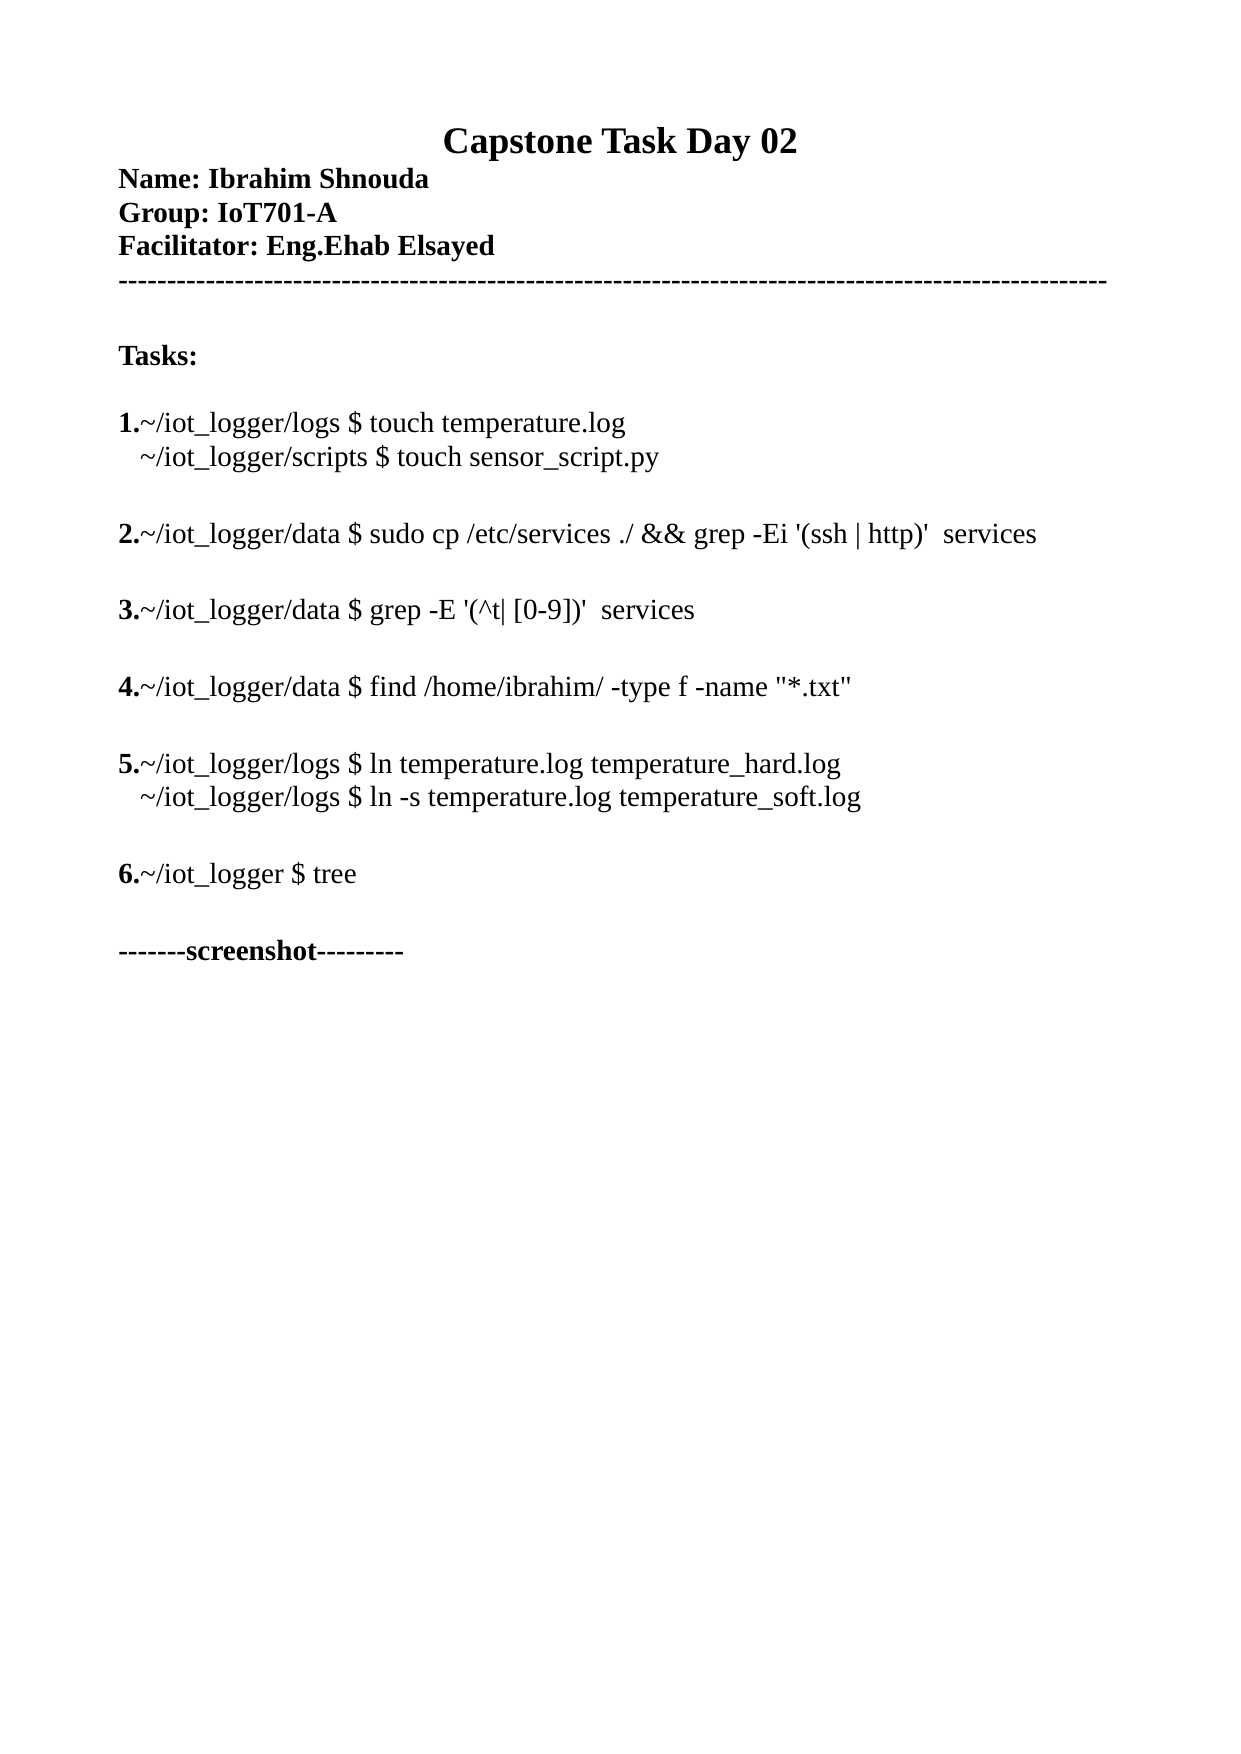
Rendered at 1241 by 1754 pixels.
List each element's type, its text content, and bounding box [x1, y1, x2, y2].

text 2.~/iot_logger/data $ sudo cp /etc/services ./ && grep -Ei '(ssh | http)' services [118, 516, 1122, 549]
text 6.~/iot_logger $ tree [118, 856, 1122, 889]
text 1.~/iot_logger/logs $ touch temperature.log [118, 406, 1122, 439]
text -------screenshot--------- [118, 933, 1122, 966]
text 4.~/iot_logger/data $ find /home/ibrahim/ -type f -name "*.txt" [118, 669, 1122, 703]
text 5.~/iot_logger/logs $ ln temperature.log temperature_hard.log [118, 746, 1122, 779]
text ------------------------------------------------------------------------------------------------------ [118, 262, 1122, 295]
text Facilitator: Eng.Ehab Elsayed [118, 228, 1122, 262]
text Name: Ibrahim Shnouda [118, 161, 1122, 195]
text Group: IoT701-A [118, 195, 1122, 228]
text ~/iot_logger/scripts $ touch sensor_script.py [118, 439, 1122, 473]
text Capstone Task Day 02 [118, 118, 1122, 161]
text Tasks: [118, 338, 1122, 372]
text 3.~/iot_logger/data $ grep -E '(^t| [0-9])' services [118, 592, 1122, 626]
text ~/iot_logger/logs $ ln -s temperature.log temperature_soft.log [118, 779, 1122, 813]
